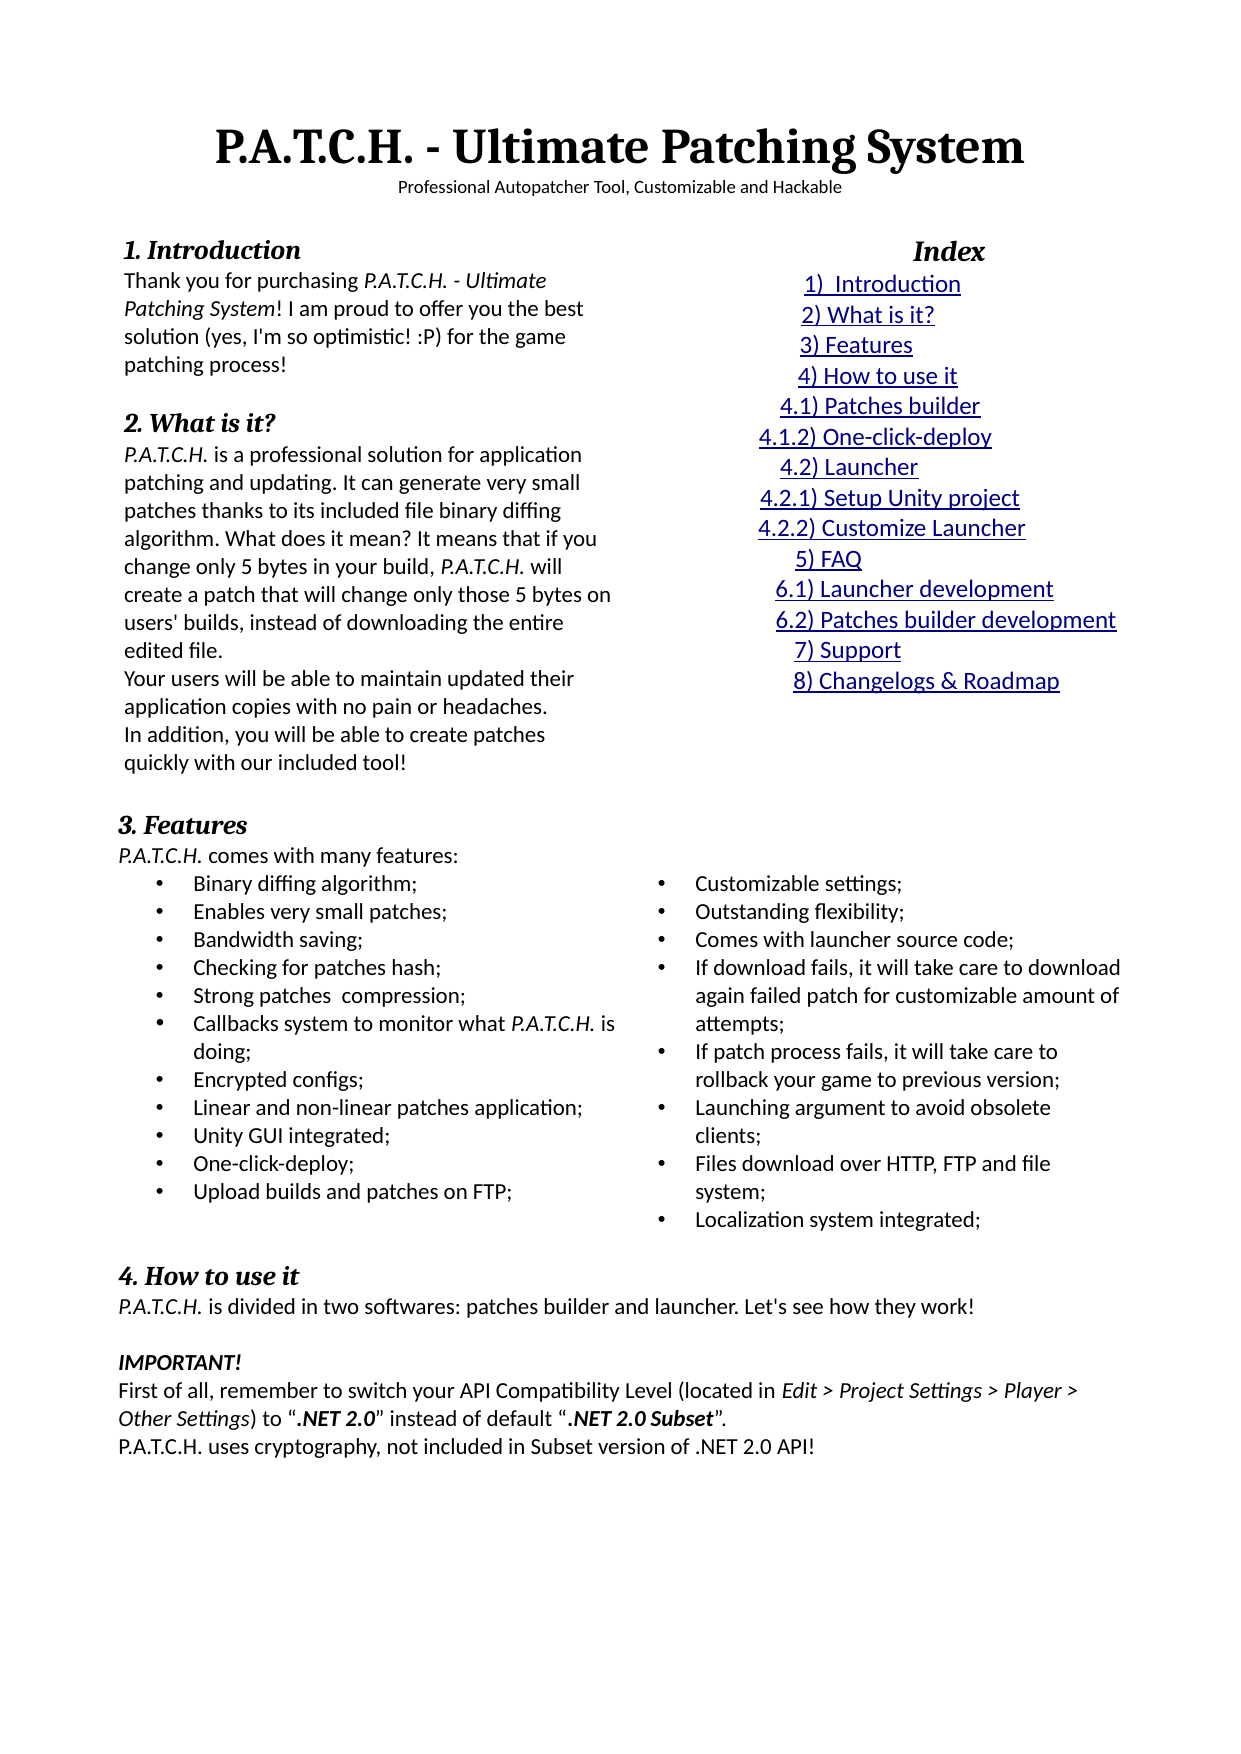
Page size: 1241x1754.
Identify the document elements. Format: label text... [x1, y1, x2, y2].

table_header 1. Introduction Thank you for purchasing P.A.T.C.H. - Ultimate Patching System! I am proud to offer you the best solution (yes, I'm so optimistic! :P) for the game patching process! 2. What is it? P.A.T.C.H. is a professional solution for application patching and updating. It can generate very small patches thanks to its included file binary diffing algorithm. What does it mean? It means that if you change only 5 bytes in your build, P.A.T.C.H. will create a patch that will change only those 5 bytes on users' builds, instead of downloading the entire edited file. Your users will be able to maintain updated their application copies with no pain or headaches. In addition, you will be able to create patches quickly with our included tool! [118, 229, 620, 782]
table_header Binary diffing algorithm; Enables very small patches; Bandwidth saving; Checking for patches hash; Strong patches compression; Callbacks system to monitor what P.A.T.C.H. is doing; Encrypted configs; Linear and non-linear patches application; Unity GUI integrated; One-click-deploy; Upload builds and patches on FTP; [118, 869, 620, 1233]
text P.A.T.C.H. - Ultimate Patching System [118, 118, 1122, 176]
text P.A.T.C.H. is divided in two softwares: patches builder and launcher. Let's see how they work! [118, 1292, 1122, 1320]
text First of all, remember to switch your API Compatibility Level (located in Edit > Project Settings > Player > Other Settings) to “.NET 2.0” instead of default “.NET 2.0 Subset”. [118, 1376, 1122, 1432]
text Professional Autopatcher Tool, Customizable and Hackable [118, 176, 1122, 198]
table_header Index 1) Introduction 2) What is it? 3) Features 4) How to use it 4.1) Patches builder 4.1.2) One-click-deploy 4.2) Launcher 4.2.1) Setup Unity project 4.2.2) Customize Launcher 5) FAQ 6.1) Launcher development 6.2) Patches builder development 7) Support 8) Changelogs & Roadmap [620, 229, 1122, 782]
table_header Customizable settings; Outstanding flexibility; Comes with launcher source code; If download fails, it will take care to download again failed patch for customizable amount of attempts; If patch process fails, it will take care to rollback your game to previous version; Launching argument to avoid obsolete clients; Files download over HTTP, FTP and file system; Localization system integrated; [620, 869, 1122, 1233]
text IMPORTANT! [118, 1348, 1122, 1376]
text 4. How to use it [118, 1261, 1122, 1292]
text P.A.T.C.H. uses cryptography, not included in Subset version of .NET 2.0 API! [118, 1432, 1122, 1460]
text P.A.T.C.H. comes with many features: [118, 841, 1122, 869]
text 3. Features [118, 810, 1122, 841]
